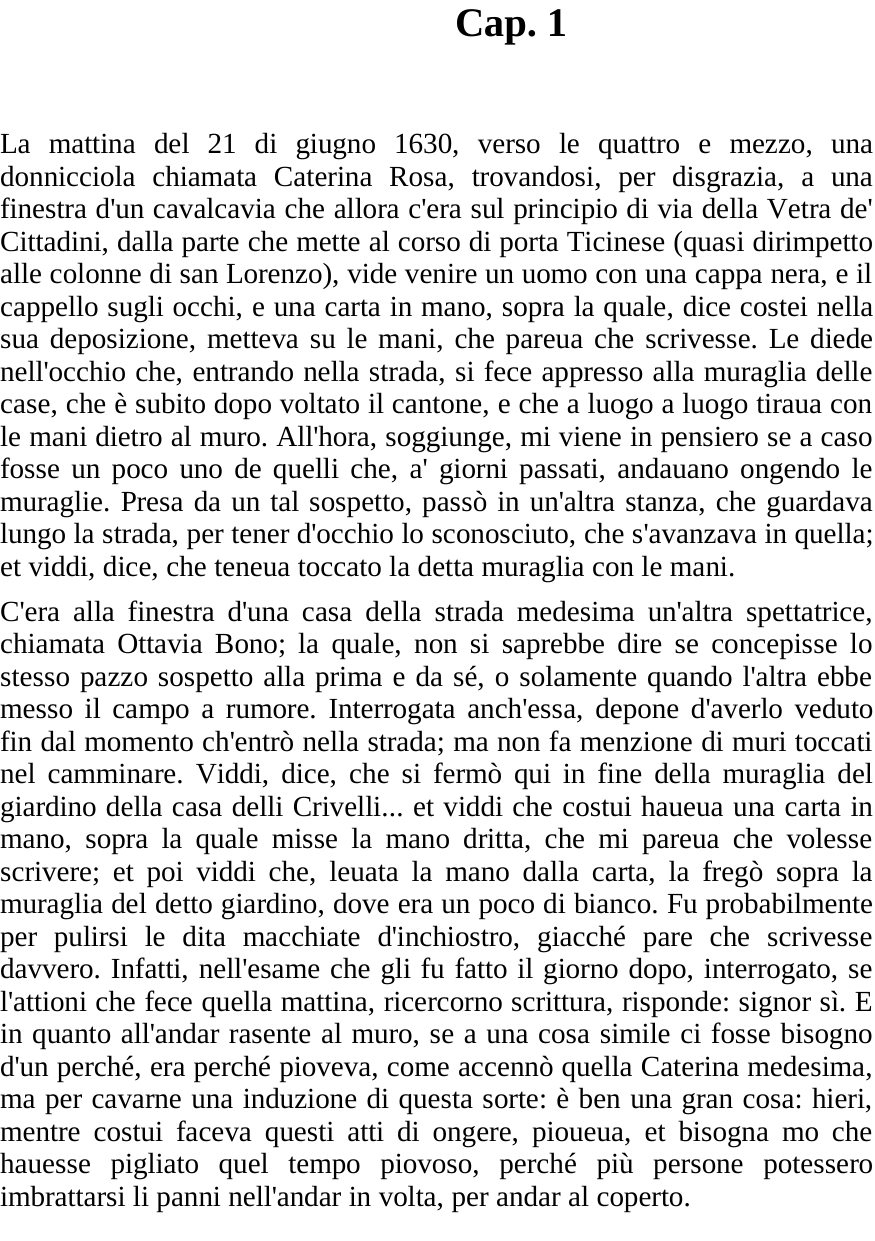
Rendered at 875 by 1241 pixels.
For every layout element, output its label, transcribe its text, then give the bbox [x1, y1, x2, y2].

subtitle Cap. 1 [148, 0, 874, 45]
text La mattina del 21 di giugno 1630, verso le quattro e mezzo, una donnicciola chiamata Caterina Rosa, trovandosi, per disgrazia, a una finestra d'un cavalcavia che allora c'era sul principio di via della Vetra de' Cittadini, dalla parte che mette al corso di porta Ticinese (quasi dirimpetto alle colonne di san Lorenzo), vide venire un uomo con una cappa nera, e il cappello sugli occhi, e una carta in mano, sopra la quale, dice costei nella sua deposizione, metteva su le mani, che pareua che scrivesse. Le diede nell'occhio che, entrando nella strada, si fece appresso alla muraglia delle case, che è subito dopo voltato il cantone, e che a luogo a luogo tiraua con le mani dietro al muro. All'hora, soggiunge, mi viene in pensiero se a caso fosse un poco uno de quelli che, a' giorni passati, andauano ongendo le muraglie. Presa da un tal sospetto, passò in un'altra stanza, che guardava lungo la strada, per tener d'occhio lo sconosciuto, che s'avanzava in quella; et viddi, dice, che teneua toccato la detta muraglia con le mani. [0, 128, 874, 583]
text C'era alla finestra d'una casa della strada medesima un'altra spettatrice, chiamata Ottavia Bono; la quale, non si saprebbe dire se concepisse lo stesso pazzo sospetto alla prima e da sé, o solamente quando l'altra ebbe messo il campo a rumore. Interrogata anch'essa, depone d'averlo veduto fin dal momento ch'entrò nella strada; ma non fa menzione di muri toccati nel camminare. Viddi, dice, che si fermò qui in fine della muraglia del giardino della casa delli Crivelli... et viddi che costui haueua una carta in mano, sopra la quale misse la mano dritta, che mi pareua che volesse scrivere; et poi viddi che, leuata la mano dalla carta, la fregò sopra la muraglia del detto giardino, dove era un poco di bianco. Fu probabilmente per pulirsi le dita macchiate d'inchiostro, giacché pare che scrivesse davvero. Infatti, nell'esame che gli fu fatto il giorno dopo, interrogato, se l'attioni che fece quella mattina, ricercorno scrittura, risponde: signor sì. E in quanto all'andar rasente al muro, se a una cosa simile ci fosse bisogno d'un perché, era perché pioveva, come accennò quella Caterina medesima, ma per cavarne una induzione di questa sorte: è ben una gran cosa: hieri, mentre costui faceva questi atti di ongere, pioueua, et bisogna mo che hauesse pigliato quel tempo piovoso, perché più persone potessero imbrattarsi li panni nell'andar in volta, per andar al coperto. [0, 595, 874, 1213]
